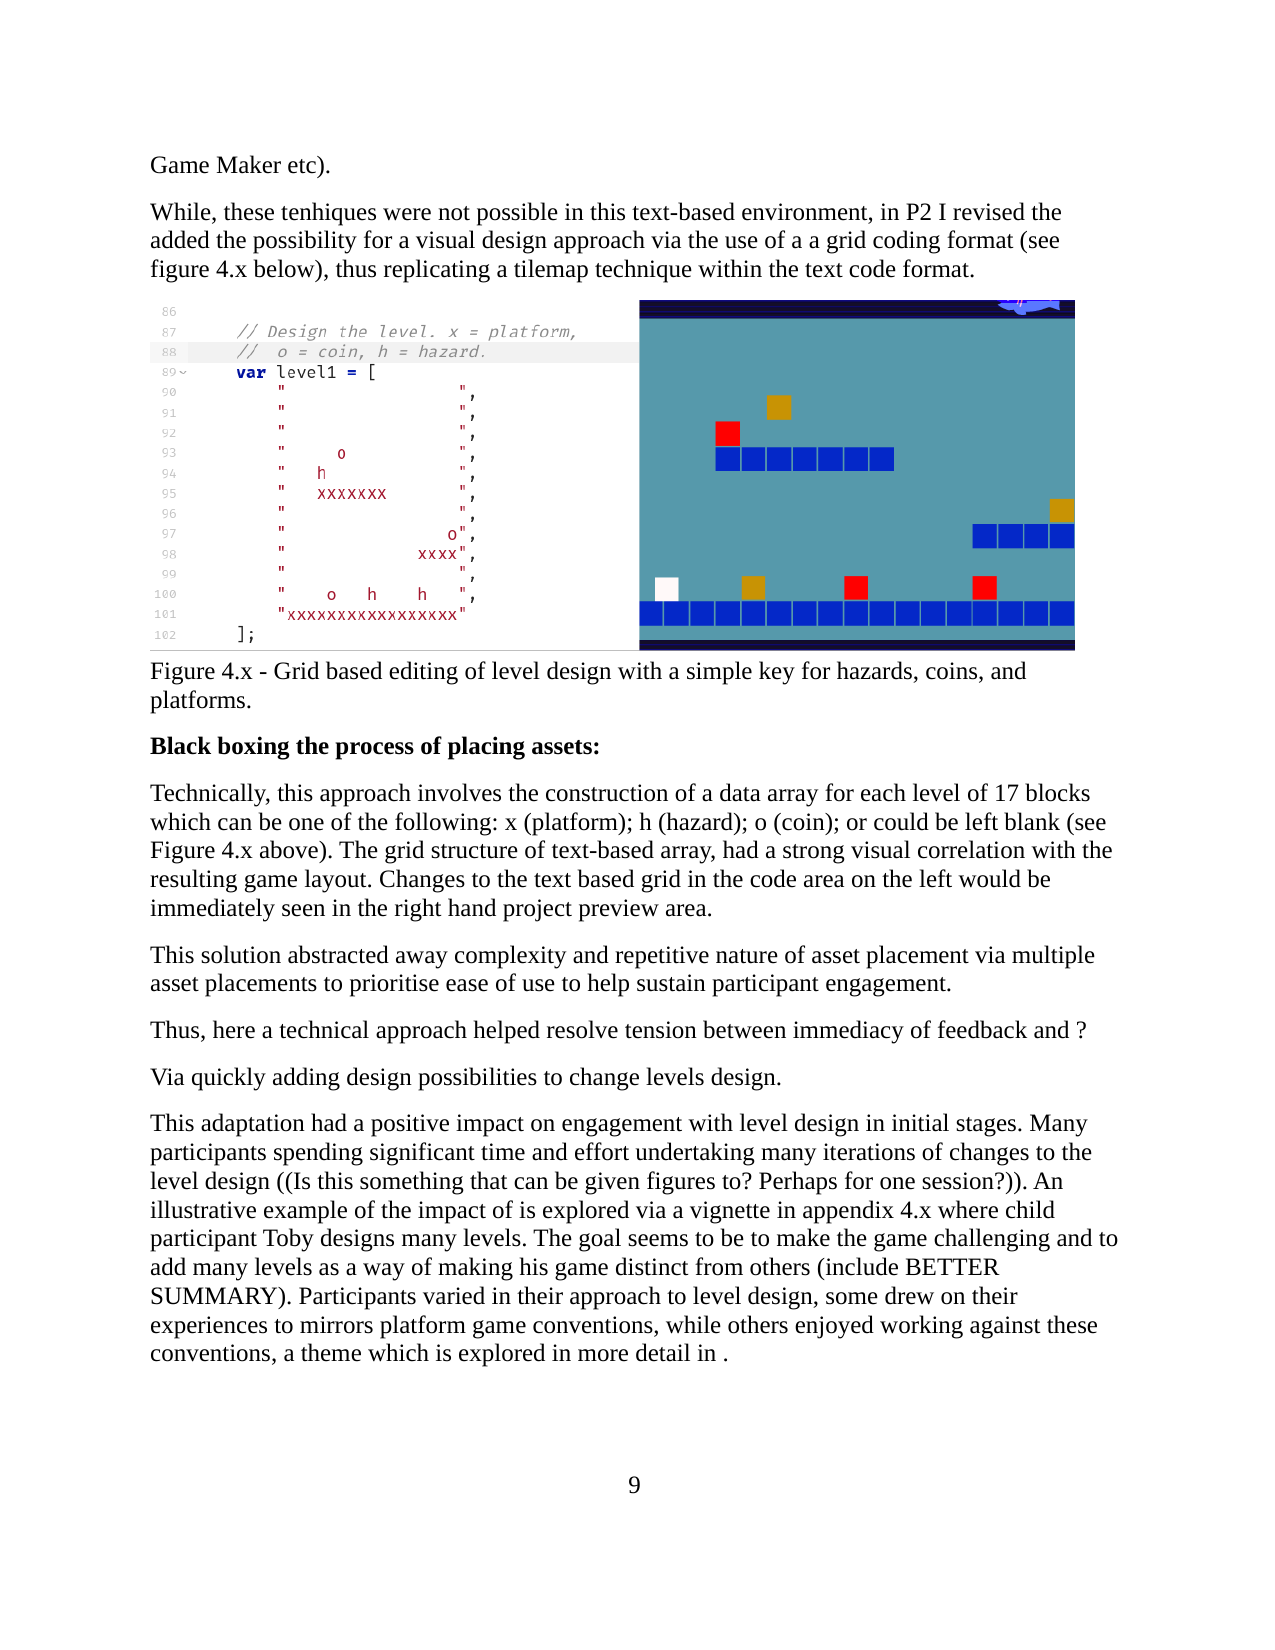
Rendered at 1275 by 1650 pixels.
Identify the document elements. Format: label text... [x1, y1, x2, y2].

picture [150, 300, 1077, 651]
text Figure 4.x - Grid based editing of level design with a simple key for hazards, coins, and platforms. [150, 301, 1125, 713]
text Technically, this approach involves the construction of a data array for each level of 17 blocks which can be one of the following: x (platform); h (hazard); o (coin); or could be left blank (see Figure 4.x above). The grid structure of text-based array, had a strong visual correlation with the resulting game layout. Changes to the text based grid in the code area on the left would be immediately seen in the right hand project preview area. [150, 778, 1125, 922]
text Black boxing the process of placing assets: [150, 731, 1125, 760]
text Game Maker etc). [150, 150, 1125, 179]
text Thus, here a technical approach helped resolve tension between immediacy of feedback and ? [150, 1015, 1125, 1044]
text This adaptation had a positive impact on engagement with level design in initial stages. Many participants spending significant time and effort undertaking many iterations of changes to the level design ((Is this something that can be given figures to? Perhaps for one session?)). An illustrative example of the impact of is explored via a vignette in appendix 4.x where child participant Toby designs many levels. The goal seems to be to make the game challenging and to add many levels as a way of making his game distinct from others (include BETTER SUMMARY). Participants varied in their approach to level design, some drew on their experiences to mirrors platform game conventions, while others enjoyed working against these conventions, a theme which is explored in more detail in . [150, 1108, 1125, 1367]
text This solution abstracted away complexity and repetitive nature of asset placement via multiple asset placements to prioritise ease of use to help sustain participant engagement. [150, 940, 1125, 997]
text Via quickly adding design possibilities to change levels design. [150, 1062, 1125, 1091]
text While, these tenhiques were not possible in this text-based environment, in P2 I revised the added the possibility for a visual design approach via the use of a a grid coding format (see figure 4.x below), thus replicating a tilemap technique within the text code format. [150, 197, 1125, 283]
